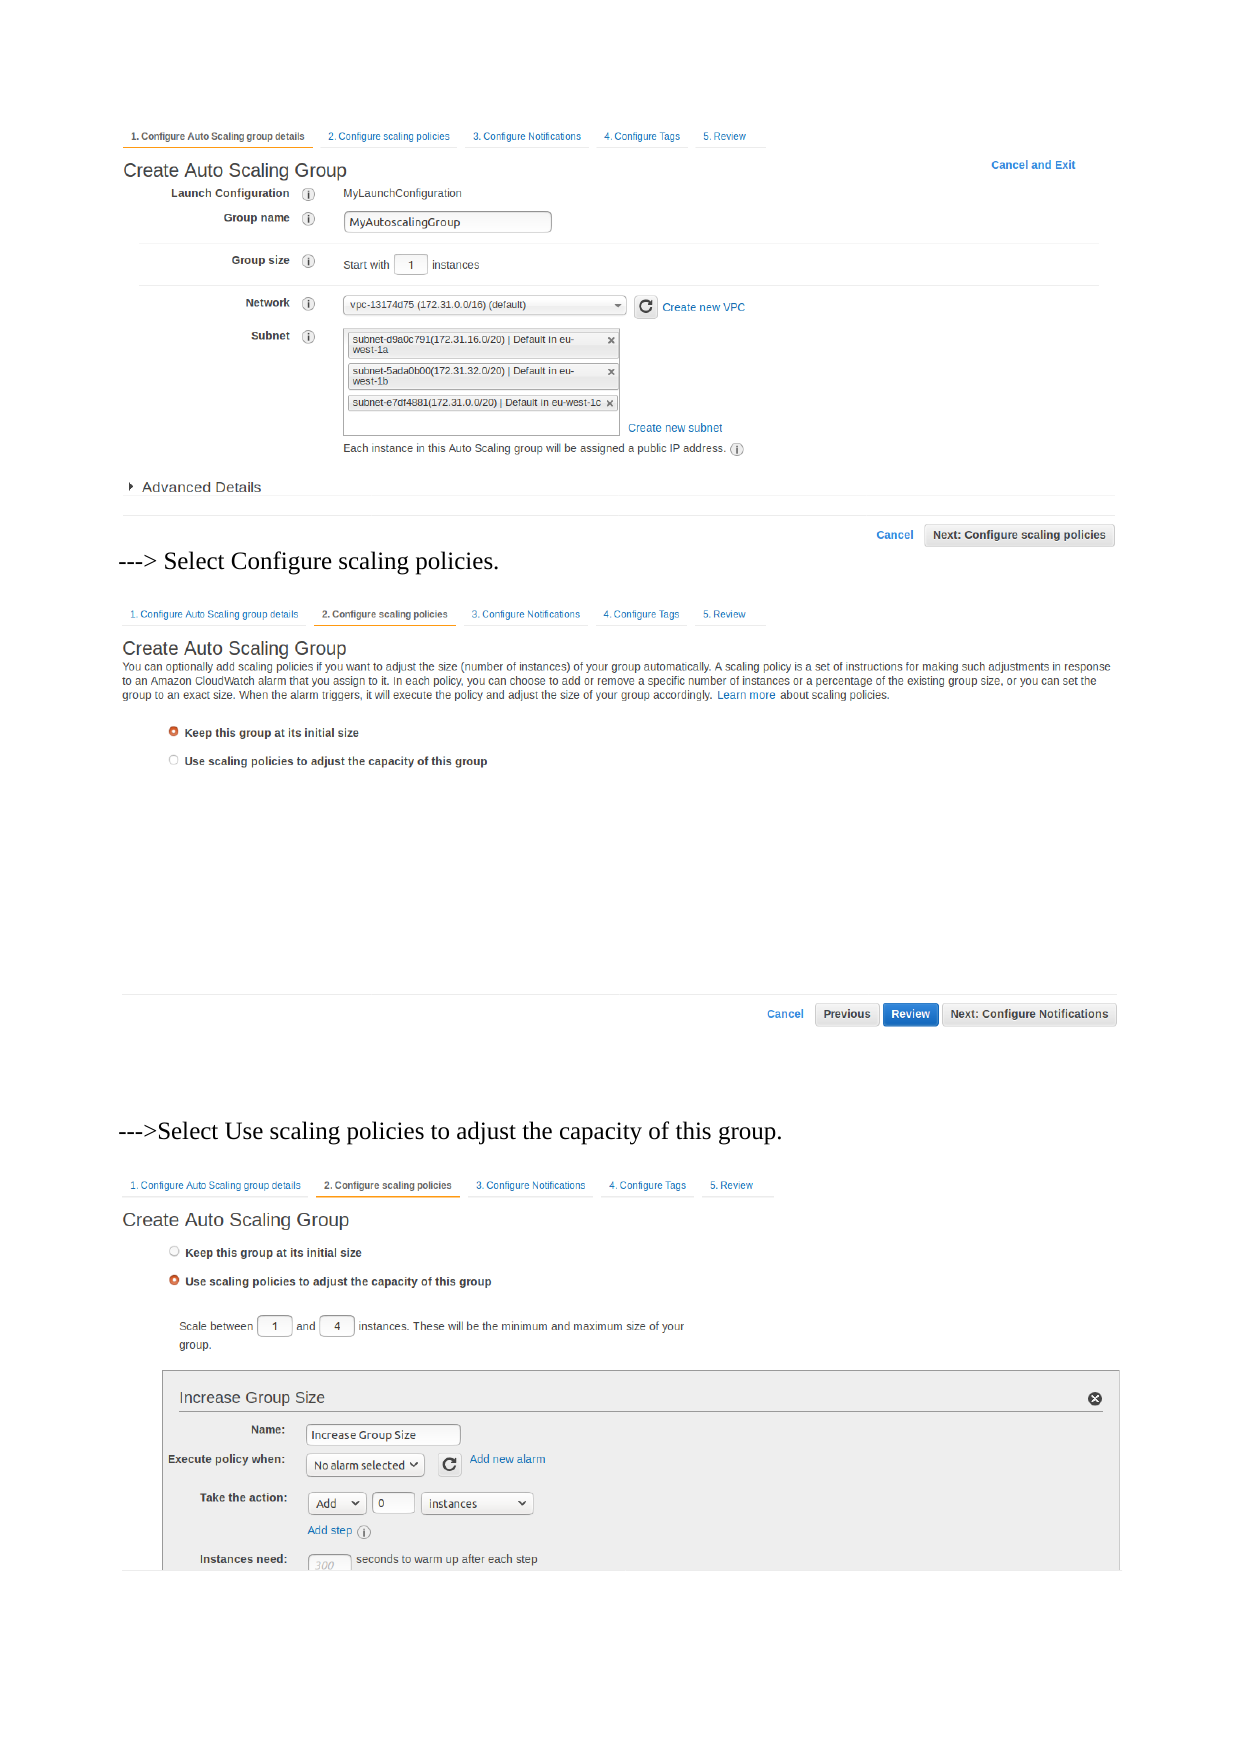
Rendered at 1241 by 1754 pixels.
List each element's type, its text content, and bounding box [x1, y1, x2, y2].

picture [118, 1173, 1123, 1574]
picture [118, 118, 1123, 547]
text --->Select Use scaling policies to adjust the capacity of this group. [118, 1116, 1122, 1145]
picture [118, 603, 1123, 1030]
text ---> Select Configure scaling policies. [118, 547, 1122, 575]
